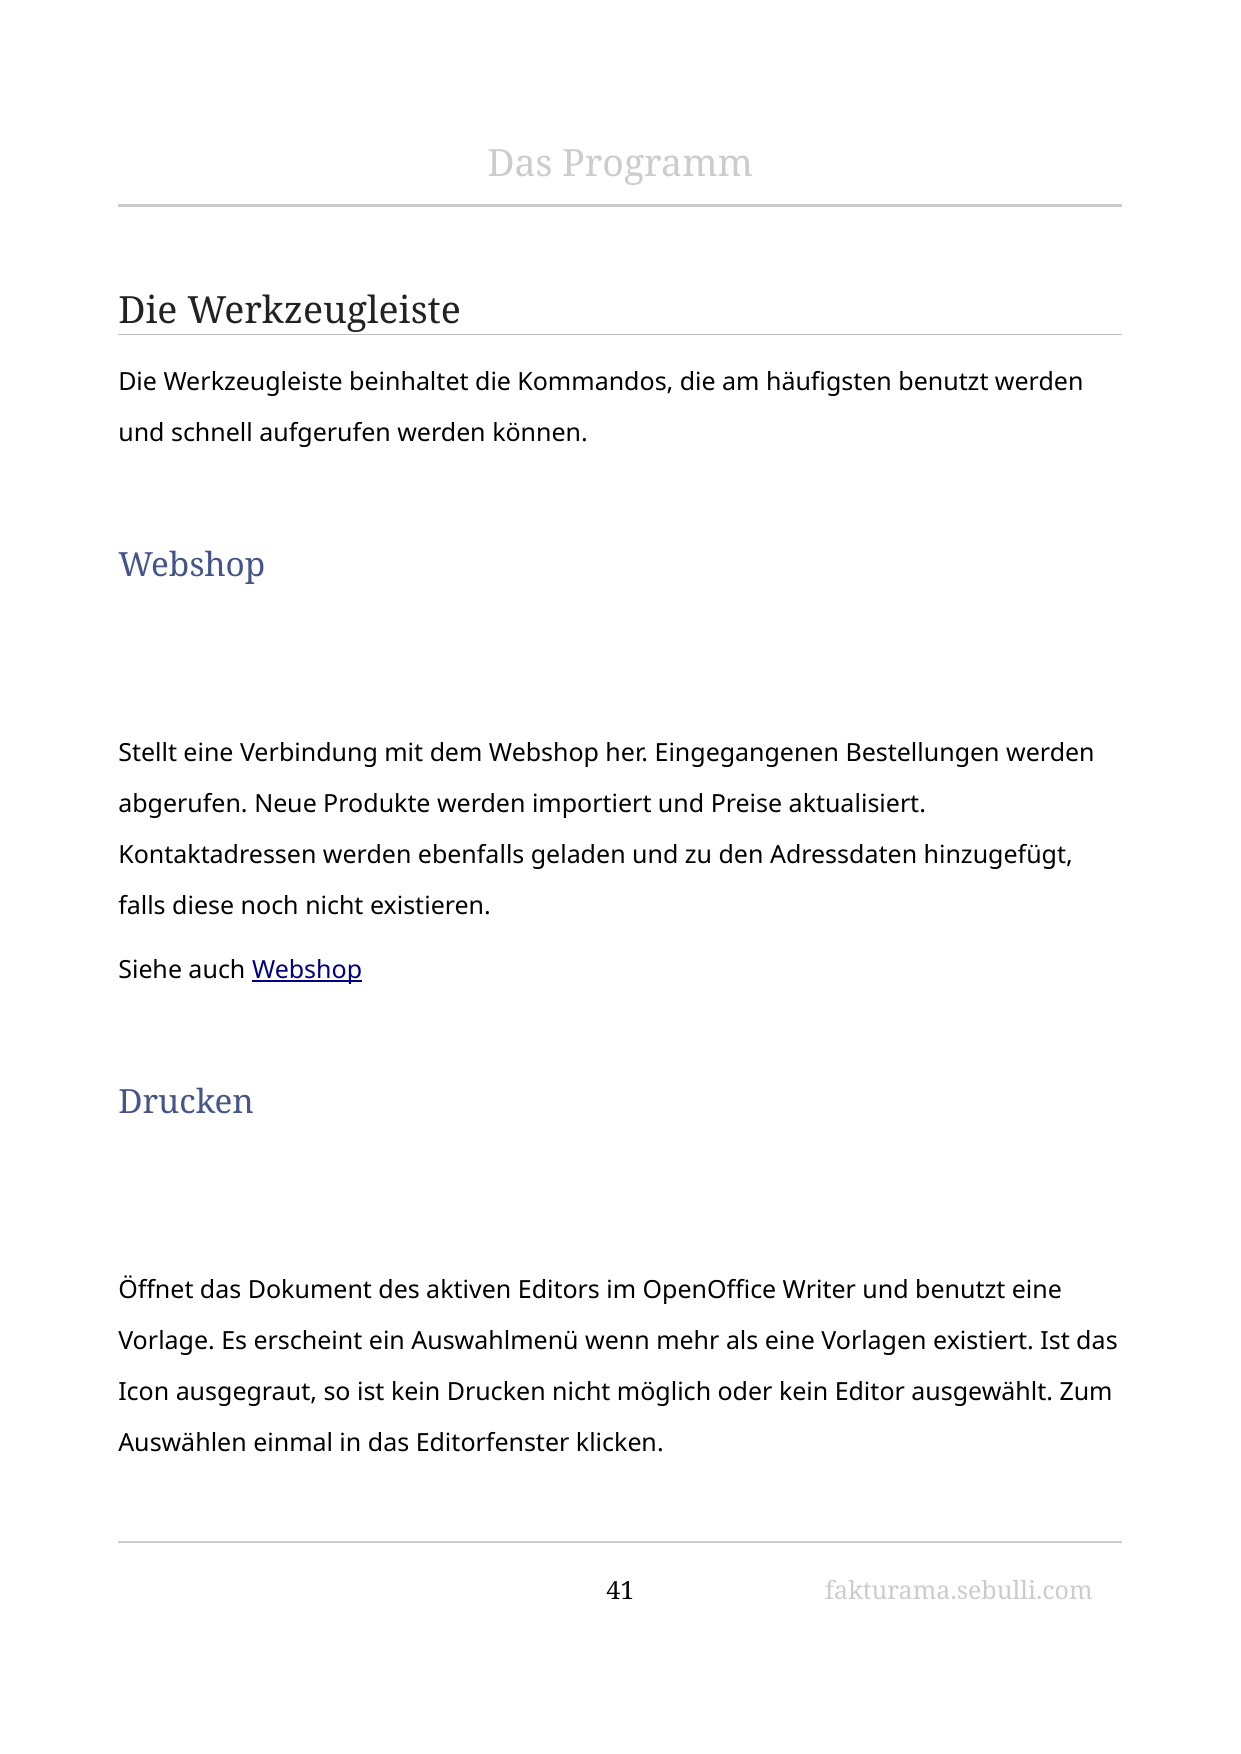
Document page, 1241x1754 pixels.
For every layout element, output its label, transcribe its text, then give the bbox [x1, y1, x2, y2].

text Die Werkzeugleiste beinhaltet die Kommandos, die am häufigsten benutzt werden und schnell aufgerufen werden können. [118, 364, 1122, 449]
subtitle Drucken [118, 1078, 1122, 1123]
subtitle Webshop [118, 541, 1122, 586]
text Stellt eine Verbindung mit dem Webshop her. Eingegangenen Bestellungen werden abgerufen. Neue Produkte werden importiert und Preise aktualisiert. Kontaktadressen werden ebenfalls geladen und zu den Adressdaten hinzugefügt, falls diese noch nicht existieren. [118, 735, 1122, 922]
text Öffnet das Dokument des aktiven Editors im OpenOffice Writer und benutzt eine Vorlage. Es erscheint ein Auswahlmenü wenn mehr als eine Vorlagen existiert. Ist das Icon ausgegraut, so ist kein Drucken nicht möglich oder kein Editor ausgewählt. Zum Auswählen einmal in das Editorfenster klicken. [118, 1272, 1122, 1459]
subtitle Die Werkzeugleiste [118, 283, 1122, 334]
text Siehe auch Webshop [118, 952, 1122, 986]
